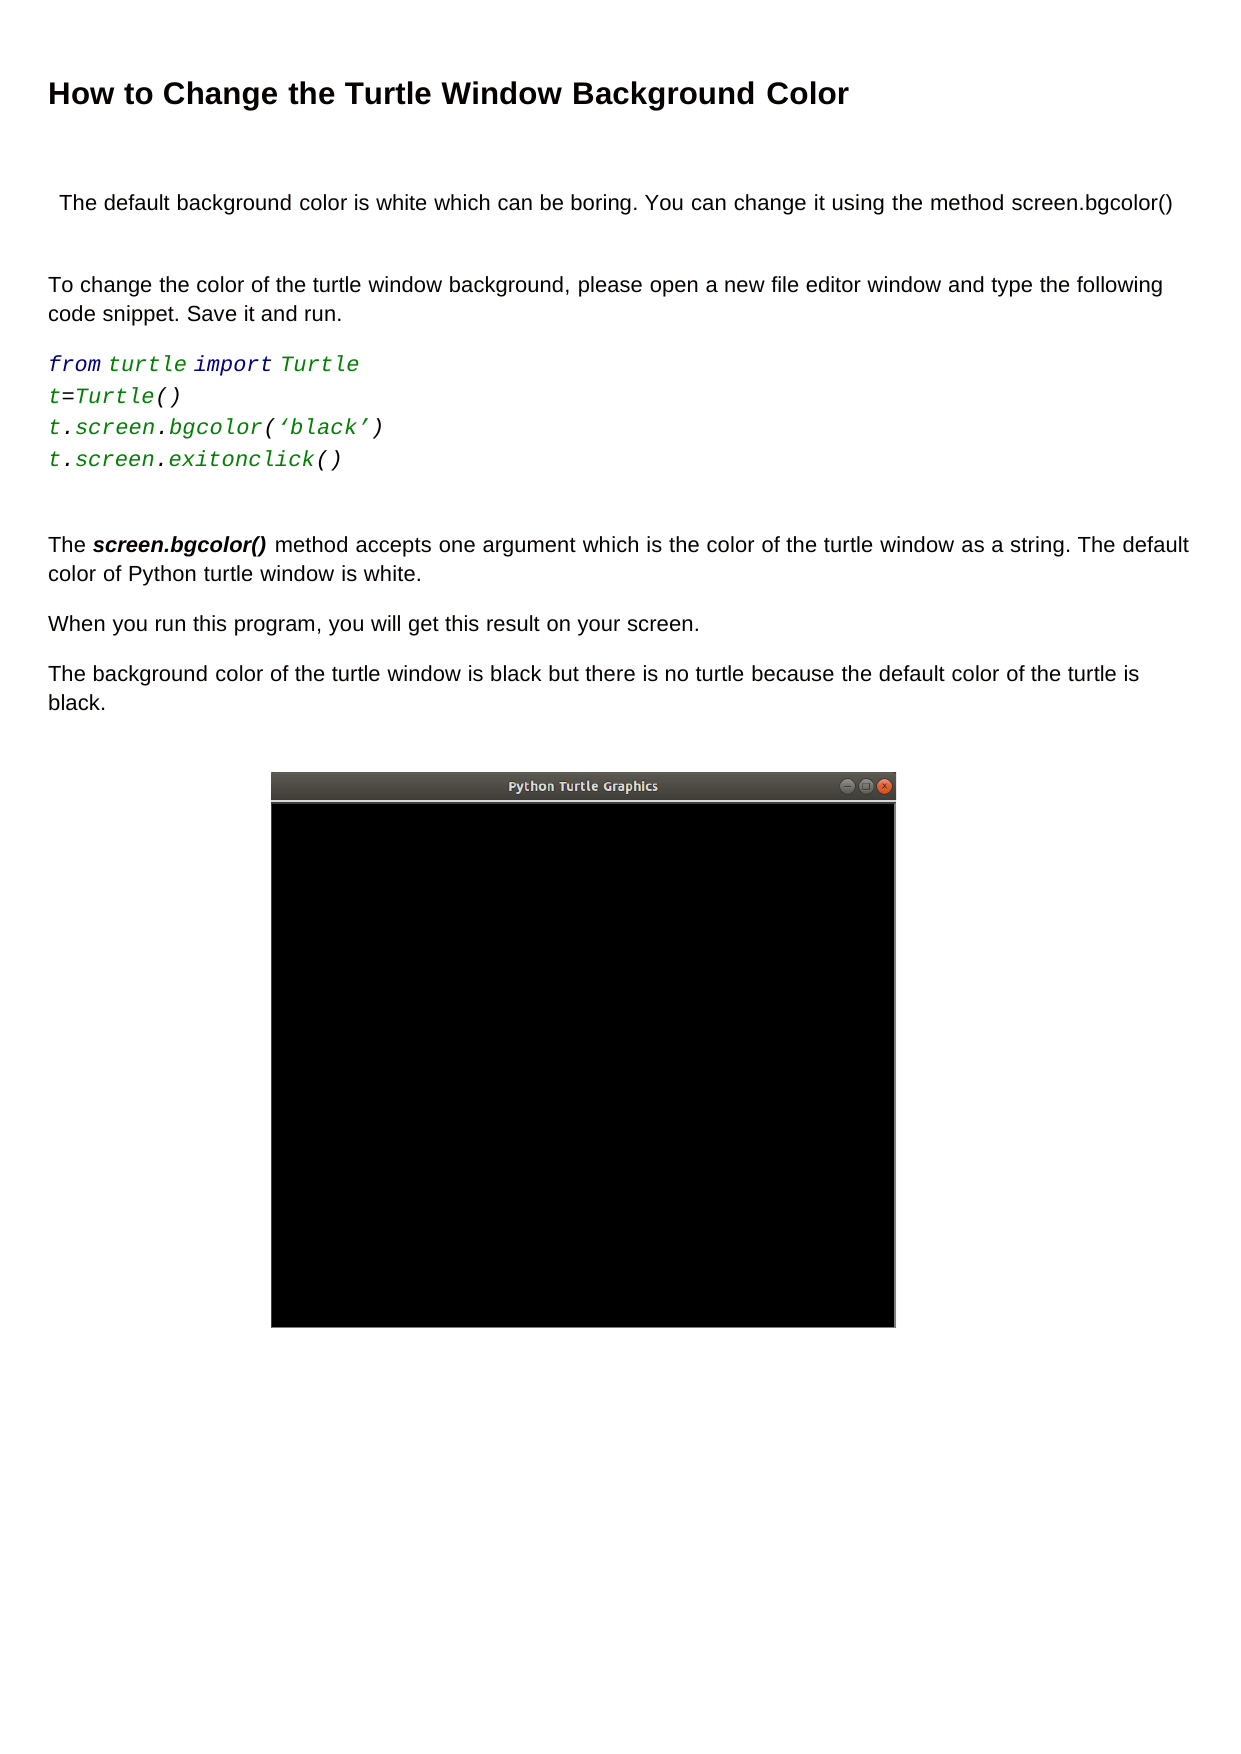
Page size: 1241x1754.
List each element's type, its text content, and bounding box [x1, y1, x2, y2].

text How to Change the Turtle Window Background Color [48, 75, 1192, 111]
text The default background color is white which can be boring. You can change it using the method screen.bgcolor() [59, 190, 1194, 215]
text To change the color of the turtle window background, please open a new file editor window and type the following code snippet. Save it and run. [48, 272, 1192, 326]
text t.screen.bgcolor(‘black’) [48, 416, 1192, 441]
picture [271, 772, 897, 1328]
text The background color of the turtle window is black but there is no turtle because the default color of the turtle is black. [48, 661, 1192, 715]
text from turtle import Turtle [48, 351, 1192, 378]
text The screen.bgcolor() method accepts one argument which is the color of the turtle window as a string. The default color of Python turtle window is white. [48, 532, 1192, 587]
text t=Turtle() [48, 385, 1192, 410]
text When you run this program, you will get this result on your screen. [48, 611, 1192, 636]
text t.screen.exitonclick() [48, 448, 1192, 473]
